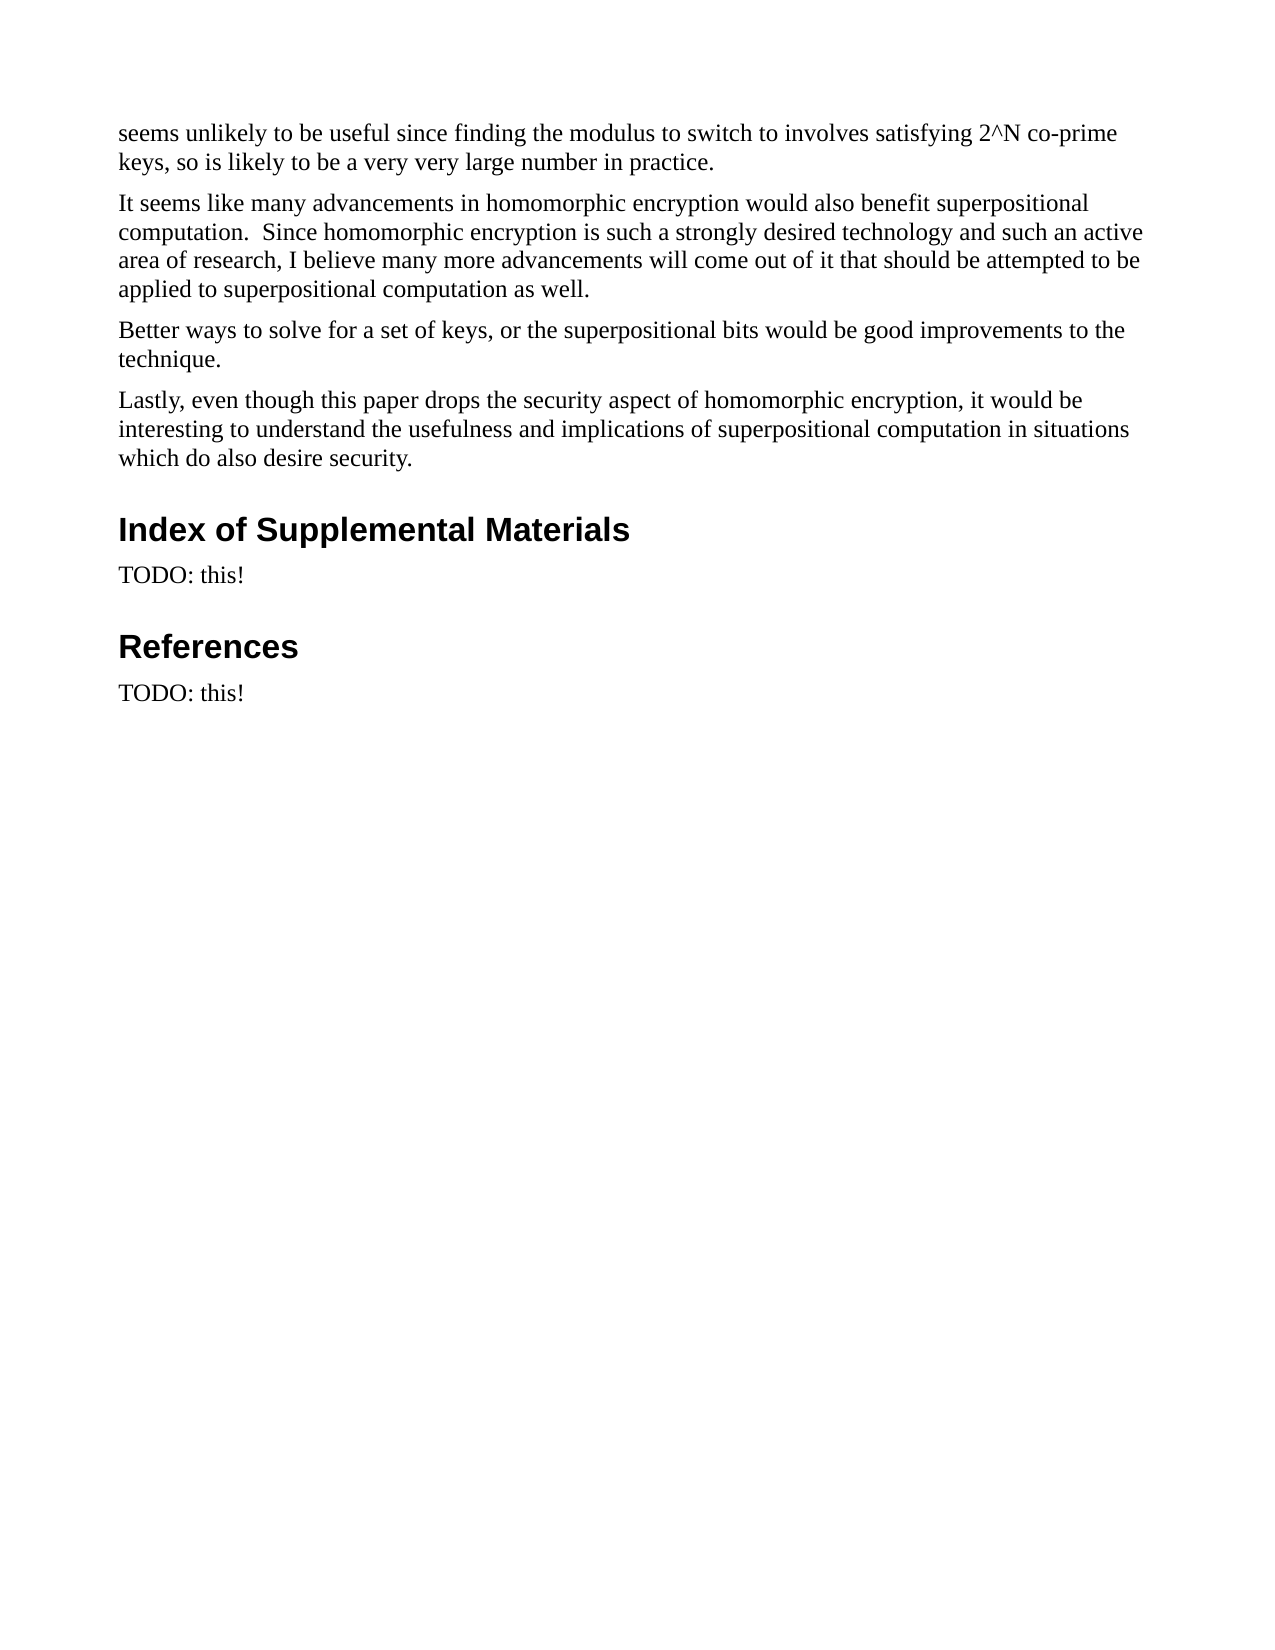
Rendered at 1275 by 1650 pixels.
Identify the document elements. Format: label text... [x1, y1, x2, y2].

text Better ways to solve for a set of keys, or the superpositional bits would be good improvements to the technique. [118, 316, 1157, 373]
text TODO: this! [118, 678, 1157, 707]
text Lastly, even though this paper drops the security aspect of homomorphic encryption, it would be interesting to understand the usefulness and implications of superpositional computation in situations which do also desire security. [118, 386, 1157, 472]
subtitle Index of Supplemental Materials [118, 509, 1157, 548]
text TODO: this! [118, 561, 1157, 589]
text It seems like many advancements in homomorphic encryption would also benefit superpositional computation. Since homomorphic encryption is such a strongly desired technology and such an active area of research, I believe many more advancements will come out of it that should be attempted to be applied to superpositional computation as well. [118, 188, 1157, 303]
text seems unlikely to be useful since finding the modulus to switch to involves satisfying 2^N co-prime keys, so is likely to be a very very large number in practice. [118, 118, 1157, 176]
subtitle References [118, 627, 1157, 665]
